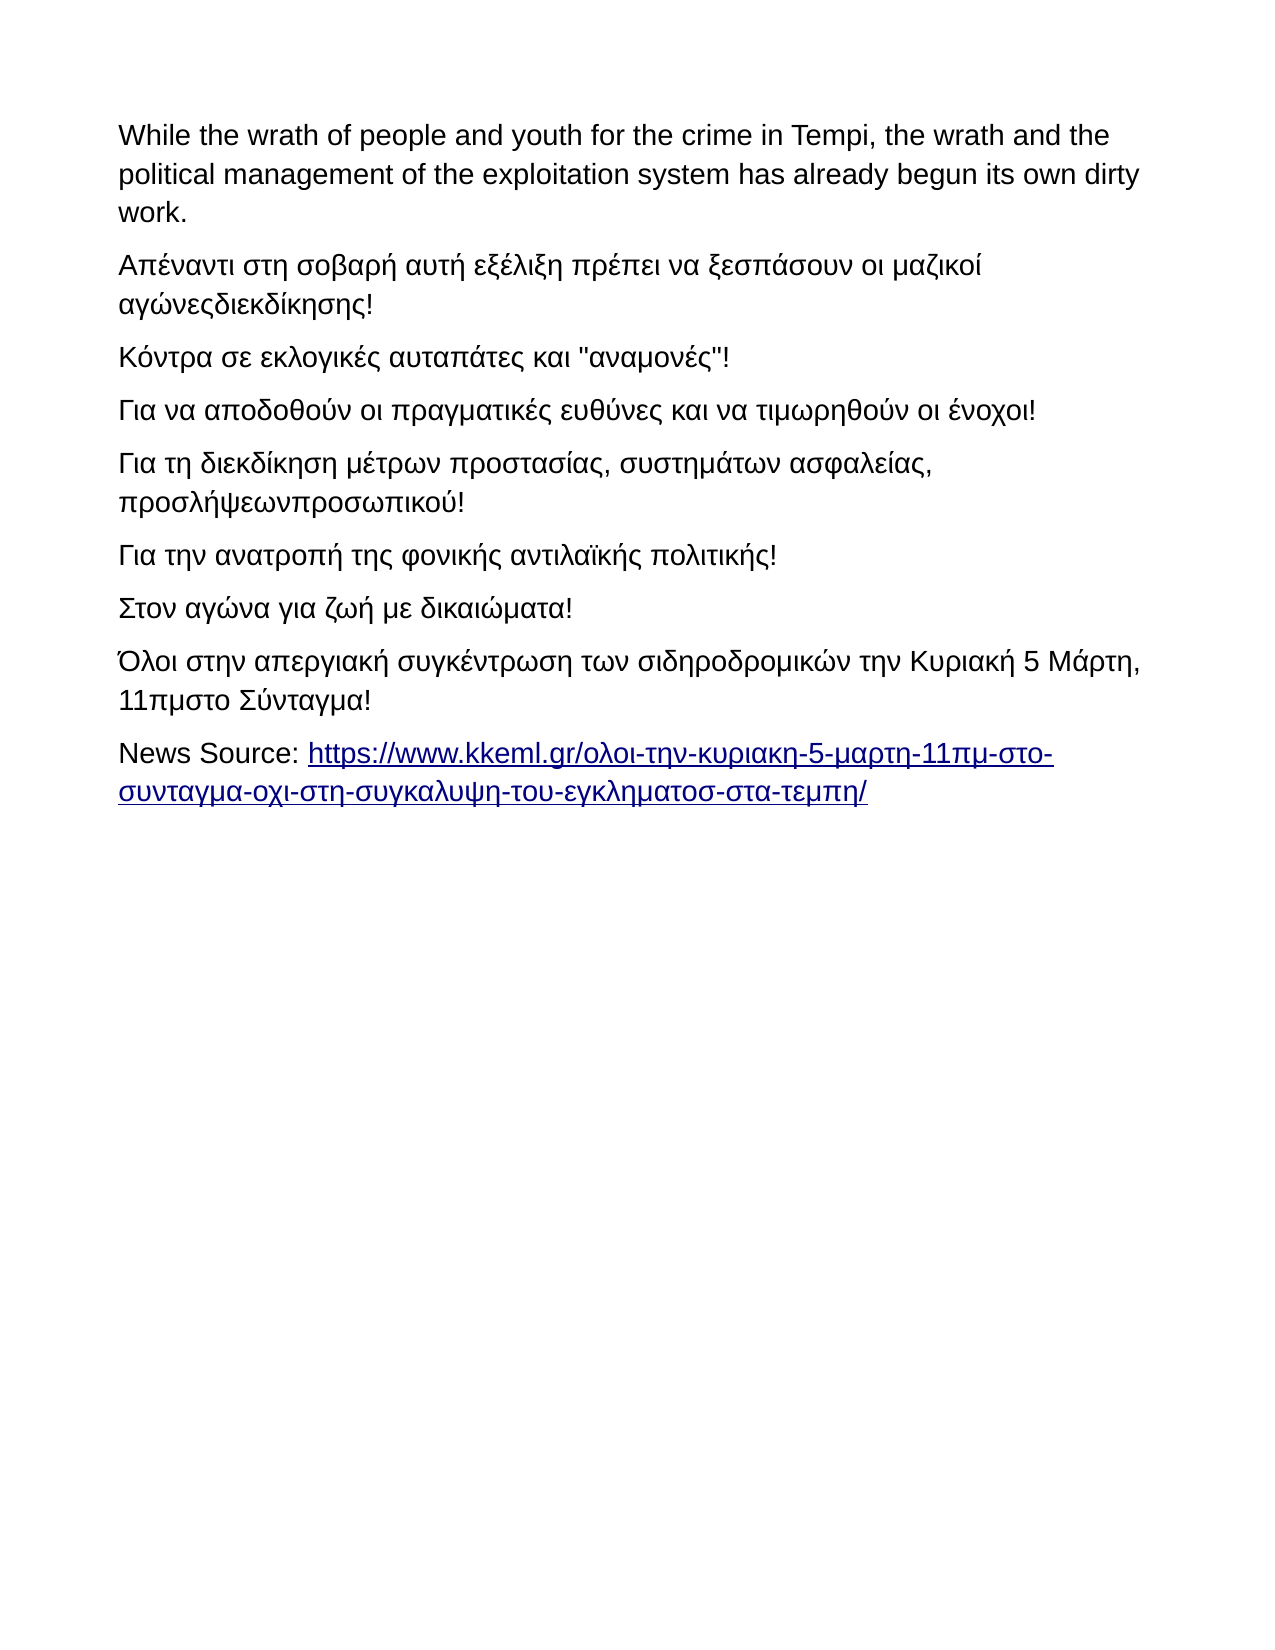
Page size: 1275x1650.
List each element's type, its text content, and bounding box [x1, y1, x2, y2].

text While the wrath of people and youth for the crime in Tempi, the wrath and the political management of the exploitation system has already begun its own dirty work. [118, 118, 1157, 229]
text Απέναντι στη σοβαρή αυτή εξέλιξη πρέπει να ξεσπάσουν οι μαζικοί αγώνεςδιεκδίκησης! [118, 248, 1157, 320]
text News Source: https://www.kkeml.gr/ολοι-την-κυριακη-5-μαρτη-11πμ-στο-συνταγμα-οχι-στη-συγκαλυψη-του-εγκληματοσ-στα-τεμπη/ [118, 736, 1157, 808]
text Για τη διεκδίκηση μέτρων προστασίας, συστημάτων ασφαλείας, προσλήψεωνπροσωπικού! [118, 446, 1157, 518]
text Κόντρα σε εκλογικές αυταπάτες και "αναμονές"! [118, 340, 1157, 373]
text Όλοι στην απεργιακή συγκέντρωση των σιδηροδρομικών την Κυριακή 5 Μάρτη, 11πμστο Σύνταγμα! [118, 644, 1157, 716]
text Για την ανατροπή της φονικής αντιλαϊκής πολιτικής! [118, 538, 1157, 571]
text Για να αποδοθούν οι πραγματικές ευθύνες και να τιμωρηθούν οι ένοχοι! [118, 393, 1157, 427]
text Στον αγώνα για ζωή με δικαιώματα! [118, 591, 1157, 624]
